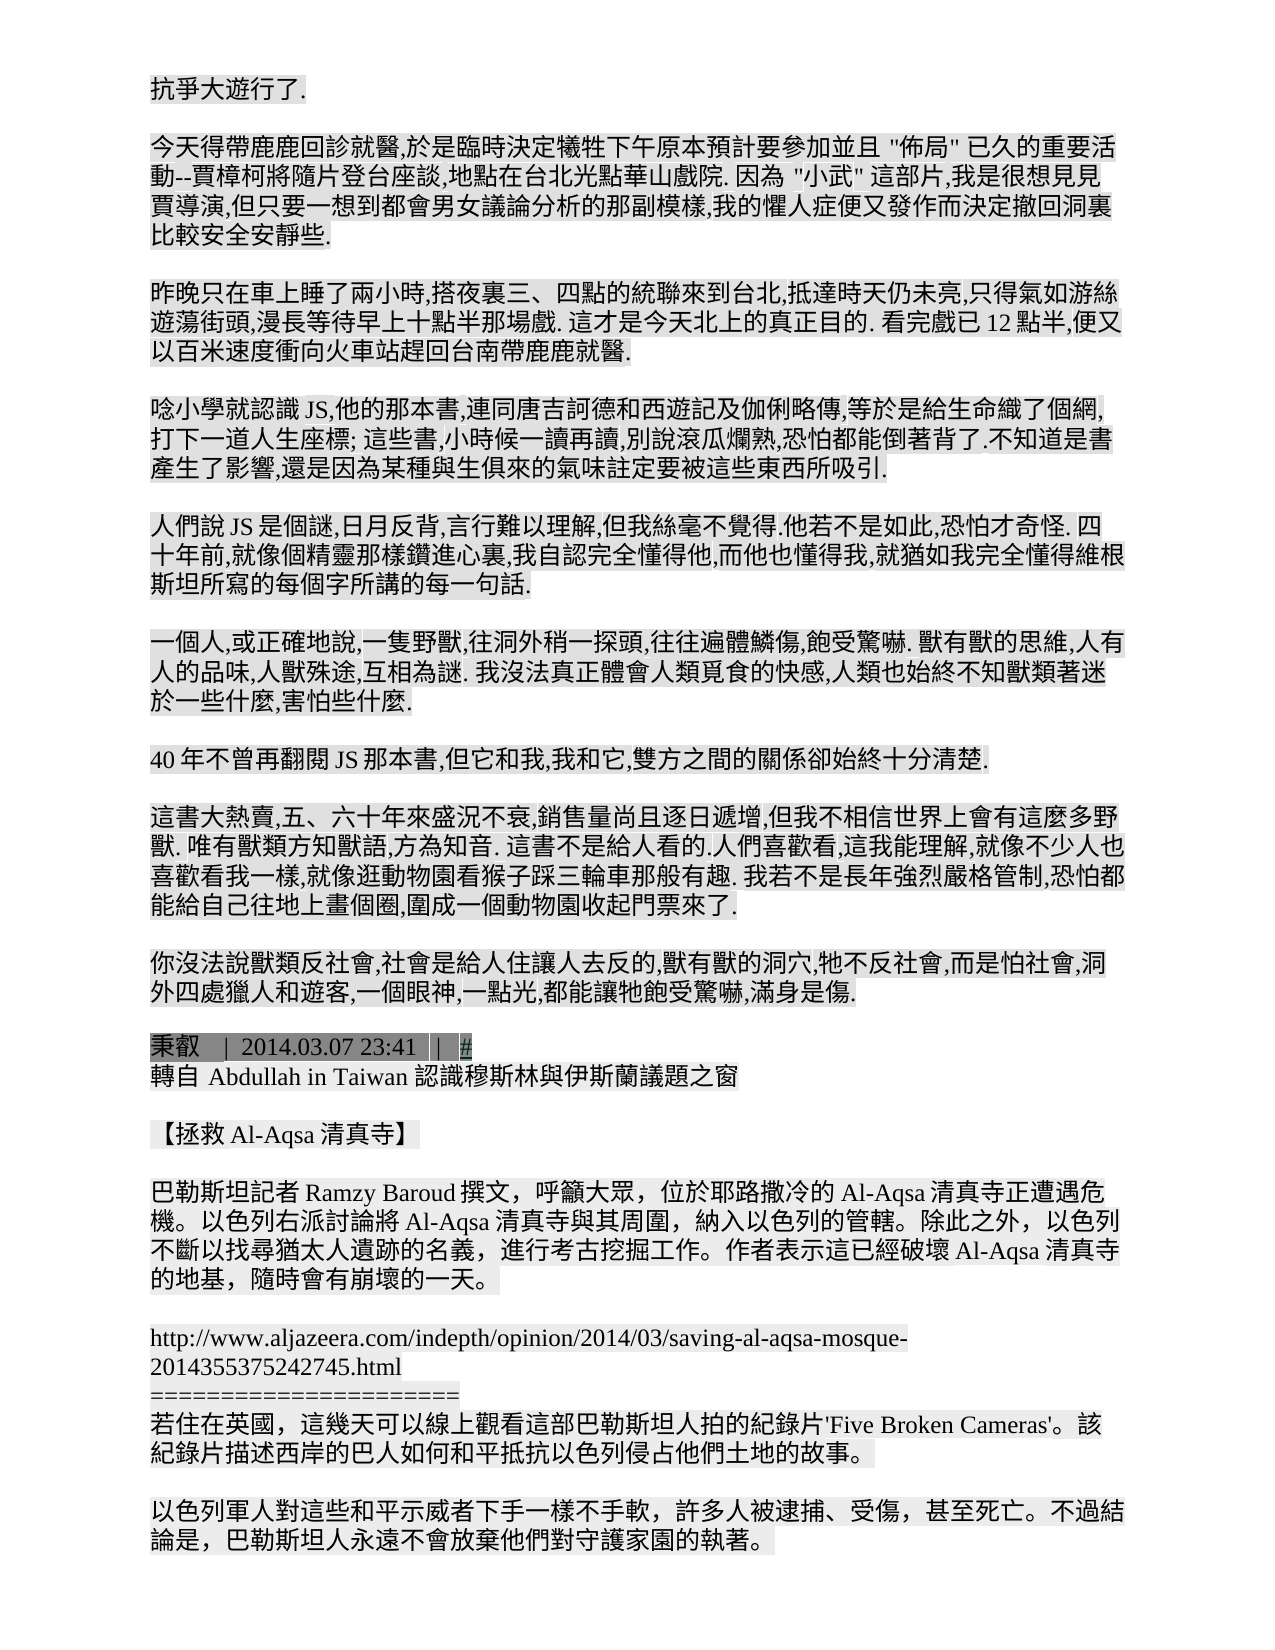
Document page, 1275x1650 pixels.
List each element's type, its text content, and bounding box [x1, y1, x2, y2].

text 秉叡 | 2014.03.07 23:41 | # [150, 1032, 1125, 1062]
text 轉自 Abdullah in Taiwan 認識穆斯林與伊斯蘭議題之窗 【拯救Al-Aqsa清真寺】 巴勒斯坦記者Ramzy Baroud撰文，呼籲大眾，位於耶路撒冷的Al-Aqsa清真寺正遭遇危機。以色列右派討論將Al-Aqsa清真寺與其周圍，納入以色列的管轄。除此之外，以色列不斷以找尋猶太人遺跡的名義，進行考古挖掘工作。作者表示這已經破壞Al-Aqsa清真寺的地基，隨時會有崩壞的一天。 http://www.aljazeera.com/indepth/opinion/2014/03/saving-al-aqsa-mosque-2014355375242745.html ====================== 若住在英國，這幾天可以線上觀看這部巴勒斯坦人拍的紀錄片'Five Broken Cameras'。該紀錄片描述西岸的巴人如何和平抵抗以色列侵占他們土地的故事。 以色列軍人對這些和平示威者下手一樣不手軟，許多人被逮捕、受傷，甚至死亡。不過結論是，巴勒斯坦人永遠不會放棄他們對守護家園的執著。 [150, 1062, 1125, 1555]
text 抗爭大遊行了. 今天得帶鹿鹿回診就醫,於是臨時決定犧牲下午原本預計要參加並且 "佈局" 已久的重要活動--賈樟柯將隨片登台座談,地點在台北光點華山戲院. 因為 "小武" 這部片,我是很想見見賈導演,但只要一想到都會男女議論分析的那副模樣,我的懼人症便又發作而決定撤回洞裏比較安全安靜些. 昨晚只在車上睡了兩小時,搭夜裏三、四點的統聯來到台北,抵達時天仍未亮,只得氣如游絲遊蕩街頭,漫長等待早上十點半那場戲. 這才是今天北上的真正目的. 看完戲已12點半,便又以百米速度衝向火車站趕回台南帶鹿鹿就醫. 唸小學就認識JS,他的那本書,連同唐吉訶德和西遊記及伽俐略傳,等於是給生命織了個網,打下一道人生座標; 這些書,小時候一讀再讀,別說滾瓜爛熟,恐怕都能倒著背了.不知道是書產生了影響,還是因為某種與生俱來的氣味註定要被這些東西所吸引. 人們說JS是個謎,日月反背,言行難以理解,但我絲毫不覺得.他若不是如此,恐怕才奇怪. 四十年前,就像個精靈那樣鑽進心裏,我自認完全懂得他,而他也懂得我,就猶如我完全懂得維根斯坦所寫的每個字所講的每一句話. 一個人,或正確地說,一隻野獸,往洞外稍一探頭,往往遍體鱗傷,飽受驚嚇. 獸有獸的思維,人有人的品味,人獸殊途,互相為謎. 我沒法真正體會人類覓食的快感,人類也始終不知獸類著迷於一些什麼,害怕些什麼. 40年不曾再翻閱JS那本書,但它和我,我和它,雙方之間的關係卻始終十分清楚. 這書大熱賣,五、六十年來盛況不衰,銷售量尚且逐日遞增,但我不相信世界上會有這麼多野獸. 唯有獸類方知獸語,方為知音. 這書不是給人看的.人們喜歡看,這我能理解,就像不少人也喜歡看我一樣,就像逛動物園看猴子踩三輪車那般有趣. 我若不是長年強烈嚴格管制,恐怕都能給自己往地上畫個圈,圍成一個動物園收起門票來了. 你沒法說獸類反社會,社會是給人住讓人去反的,獸有獸的洞穴,牠不反社會,而是怕社會,洞外四處獵人和遊客,一個眼神,一點光,都能讓牠飽受驚嚇,滿身是傷. [150, 75, 1125, 1007]
